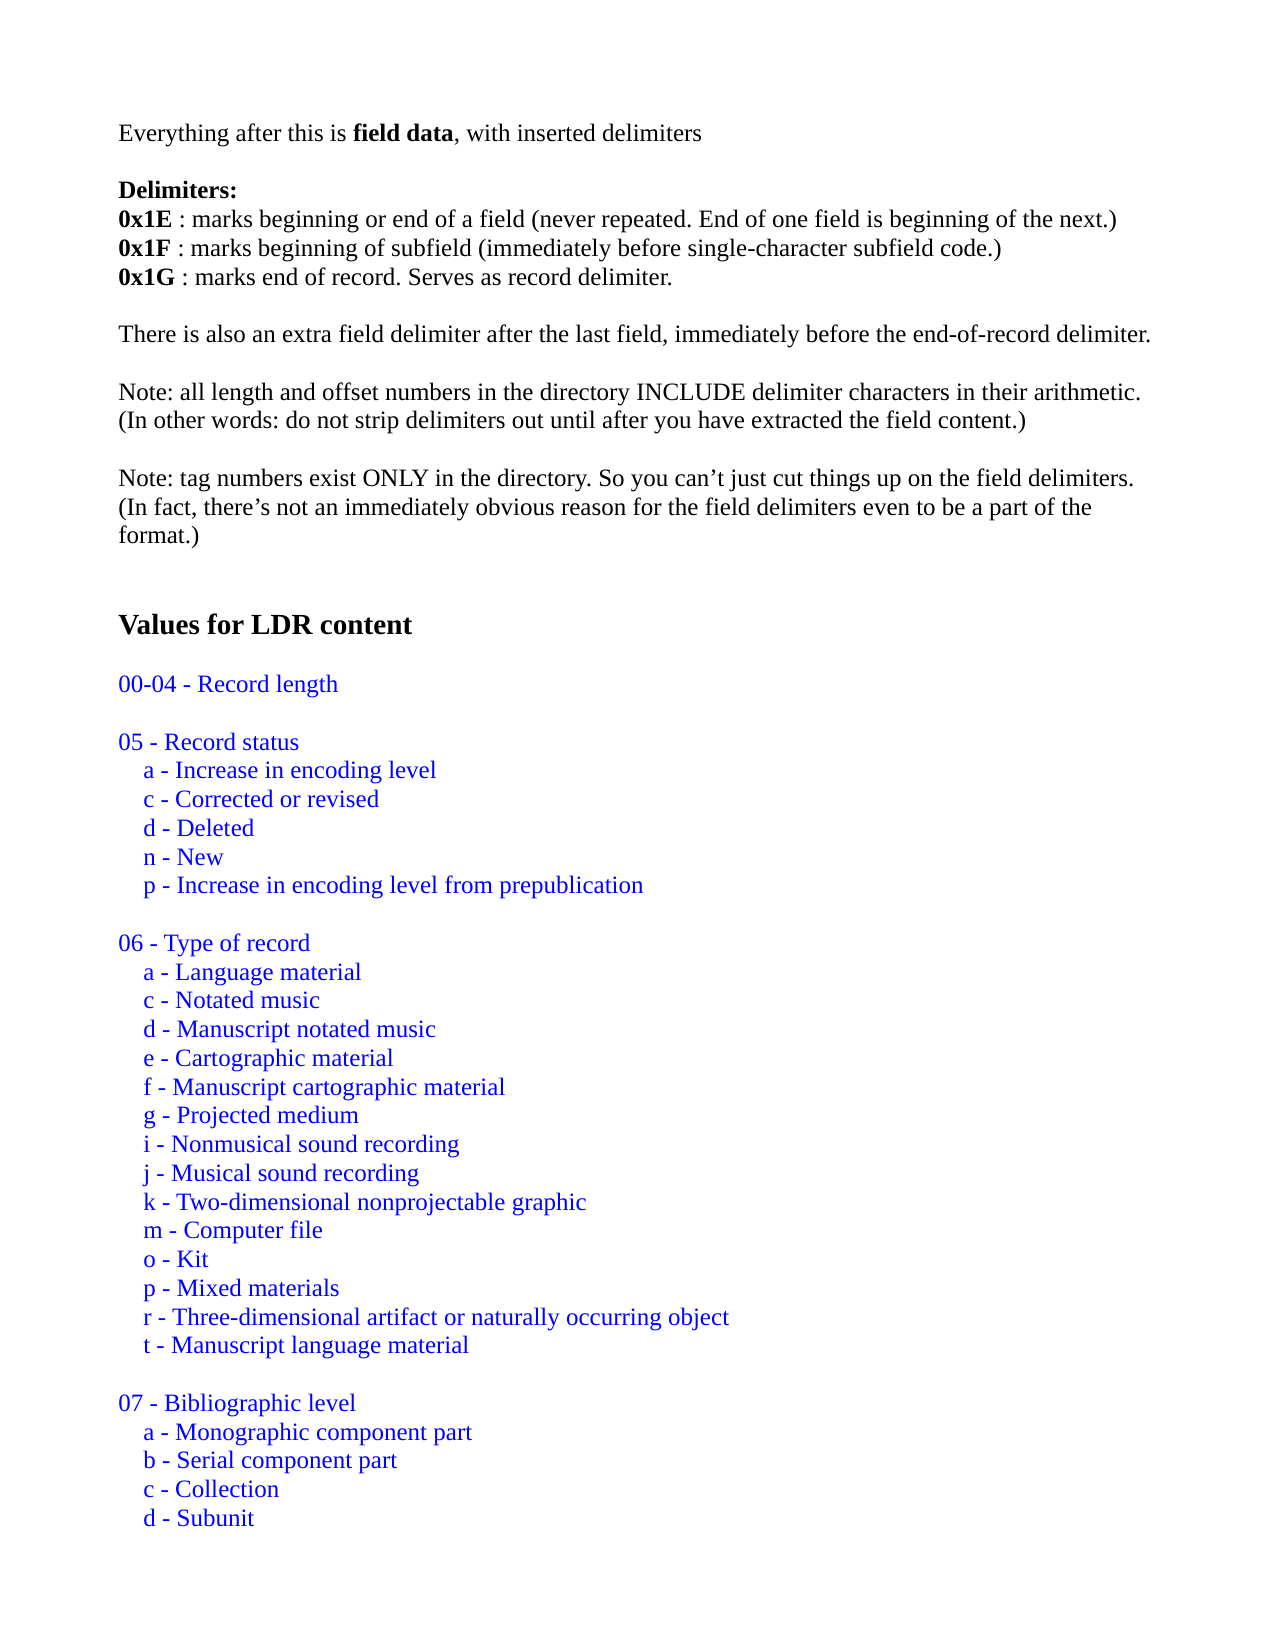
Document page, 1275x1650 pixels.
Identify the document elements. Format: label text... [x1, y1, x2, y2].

text p - Increase in encoding level from prepublication [118, 870, 1157, 899]
text a - Increase in encoding level [118, 755, 1157, 784]
text a - Language material [118, 957, 1157, 985]
text e - Cartographic material [118, 1043, 1157, 1072]
text m - Computer file [118, 1215, 1157, 1244]
text 00-04 - Record length [118, 669, 1157, 698]
text b - Serial component part [118, 1445, 1157, 1474]
text Values for LDR content [118, 607, 1157, 640]
text 05 - Record status [118, 727, 1157, 755]
text d - Deleted [118, 813, 1157, 842]
text 07 - Bibliographic level [118, 1388, 1157, 1417]
text Everything after this is field data, with inserted delimiters [118, 118, 1157, 147]
text Note: tag numbers exist ONLY in the directory. So you can’t just cut things up on the field delimiters. [118, 463, 1157, 492]
text There is also an extra field delimiter after the last field, immediately before the end-of-record delimiter. [118, 319, 1157, 348]
text n - New [118, 842, 1157, 870]
text r - Three-dimensional artifact or naturally occurring object [118, 1302, 1157, 1330]
text c - Collection [118, 1474, 1157, 1503]
text d - Manuscript notated music [118, 1014, 1157, 1043]
text (In fact, there’s not an immediately obvious reason for the field delimiters even to be a part of the format.) [118, 492, 1157, 549]
text c - Notated music [118, 985, 1157, 1014]
text Note: all length and offset numbers in the directory INCLUDE delimiter characters in their arithmetic. (In other words: do not strip delimiters out until after you have extracted the field content.) [118, 377, 1157, 434]
text p - Mixed materials [118, 1273, 1157, 1302]
text 0x1F : marks beginning of subfield (immediately before single-character subfield code.) [118, 233, 1157, 262]
text 06 - Type of record [118, 928, 1157, 957]
text f - Manuscript cartographic material [118, 1072, 1157, 1100]
text g - Projected medium [118, 1100, 1157, 1129]
text o - Kit [118, 1244, 1157, 1273]
text i - Nonmusical sound recording [118, 1129, 1157, 1158]
text j - Musical sound recording [118, 1158, 1157, 1187]
text 0x1E : marks beginning or end of a field (never repeated. End of one field is beginning of the next.) [118, 204, 1157, 233]
text d - Subunit [118, 1503, 1157, 1532]
text k - Two-dimensional nonprojectable graphic [118, 1187, 1157, 1215]
text a - Monographic component part [118, 1417, 1157, 1445]
text c - Corrected or revised [118, 784, 1157, 813]
text 0x1G : marks end of record. Serves as record delimiter. [118, 262, 1157, 291]
text t - Manuscript language material [118, 1330, 1157, 1359]
text Delimiters: [118, 176, 1157, 204]
